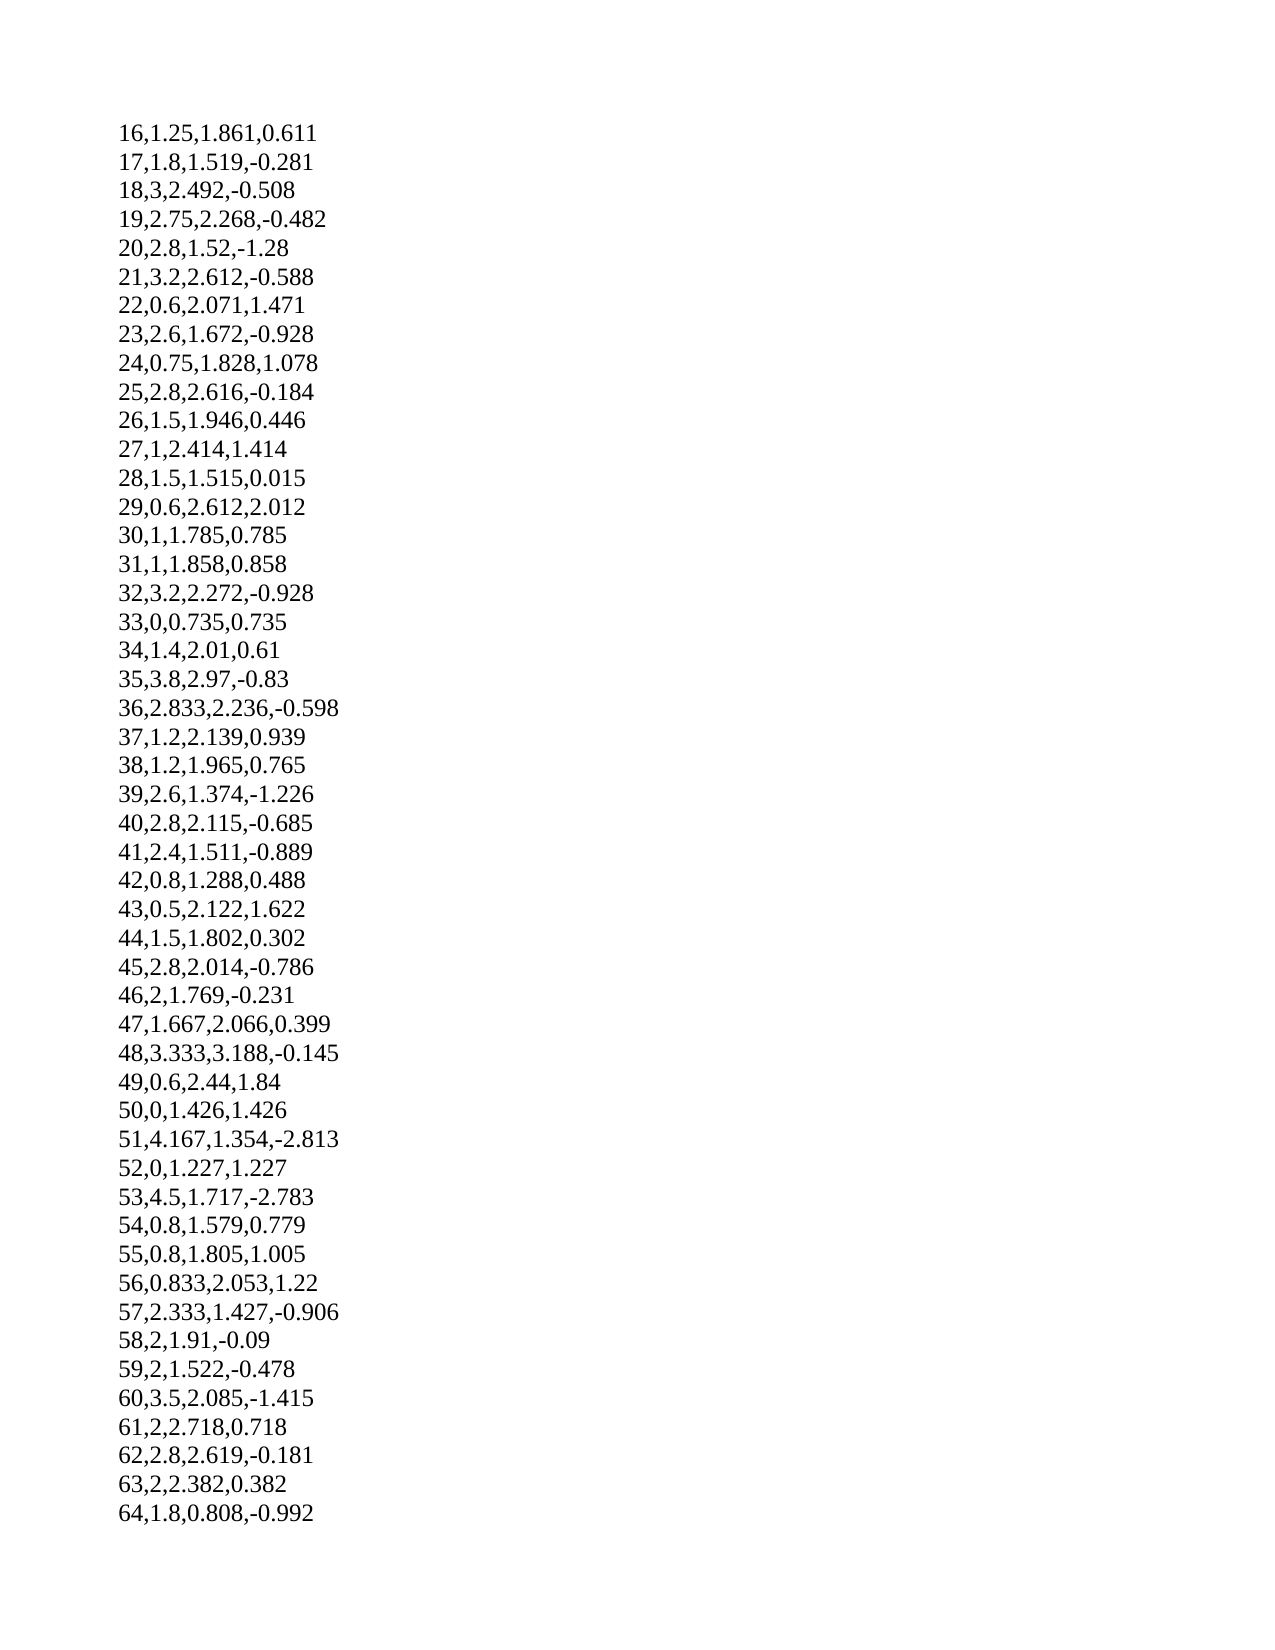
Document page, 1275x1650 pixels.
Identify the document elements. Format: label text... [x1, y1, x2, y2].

text 50,0,1.426,1.426 [118, 1096, 1157, 1124]
text 45,2.8,2.014,-0.786 [118, 952, 1157, 981]
text 56,0.833,2.053,1.22 [118, 1268, 1157, 1297]
text 39,2.6,1.374,-1.226 [118, 779, 1157, 808]
text 35,3.8,2.97,-0.83 [118, 664, 1157, 693]
text 23,2.6,1.672,-0.928 [118, 319, 1157, 348]
text 22,0.6,2.071,1.471 [118, 291, 1157, 319]
text 32,3.2,2.272,-0.928 [118, 578, 1157, 607]
text 49,0.6,2.44,1.84 [118, 1067, 1157, 1096]
text 37,1.2,2.139,0.939 [118, 722, 1157, 751]
text 38,1.2,1.965,0.765 [118, 751, 1157, 779]
text 19,2.75,2.268,-0.482 [118, 204, 1157, 233]
text 28,1.5,1.515,0.015 [118, 463, 1157, 492]
text 36,2.833,2.236,-0.598 [118, 693, 1157, 722]
text 47,1.667,2.066,0.399 [118, 1009, 1157, 1038]
text 59,2,1.522,-0.478 [118, 1354, 1157, 1383]
text 63,2,2.382,0.382 [118, 1469, 1157, 1498]
text 55,0.8,1.805,1.005 [118, 1239, 1157, 1268]
text 30,1,1.785,0.785 [118, 521, 1157, 549]
text 20,2.8,1.52,-1.28 [118, 233, 1157, 262]
text 41,2.4,1.511,-0.889 [118, 837, 1157, 866]
text 42,0.8,1.288,0.488 [118, 866, 1157, 894]
text 33,0,0.735,0.735 [118, 607, 1157, 636]
text 57,2.333,1.427,-0.906 [118, 1297, 1157, 1326]
text 44,1.5,1.802,0.302 [118, 923, 1157, 952]
text 58,2,1.91,-0.09 [118, 1326, 1157, 1354]
text 34,1.4,2.01,0.61 [118, 636, 1157, 664]
text 61,2,2.718,0.718 [118, 1412, 1157, 1441]
text 18,3,2.492,-0.508 [118, 176, 1157, 204]
text 46,2,1.769,-0.231 [118, 981, 1157, 1009]
text 43,0.5,2.122,1.622 [118, 894, 1157, 923]
text 52,0,1.227,1.227 [118, 1153, 1157, 1182]
text 26,1.5,1.946,0.446 [118, 406, 1157, 434]
text 24,0.75,1.828,1.078 [118, 348, 1157, 377]
text 62,2.8,2.619,-0.181 [118, 1441, 1157, 1469]
text 51,4.167,1.354,-2.813 [118, 1124, 1157, 1153]
text 48,3.333,3.188,-0.145 [118, 1038, 1157, 1067]
text 21,3.2,2.612,-0.588 [118, 262, 1157, 291]
text 16,1.25,1.861,0.611 [118, 118, 1157, 147]
text 54,0.8,1.579,0.779 [118, 1211, 1157, 1239]
text 60,3.5,2.085,-1.415 [118, 1383, 1157, 1412]
text 25,2.8,2.616,-0.184 [118, 377, 1157, 406]
text 53,4.5,1.717,-2.783 [118, 1182, 1157, 1211]
text 64,1.8,0.808,-0.992 [118, 1498, 1157, 1527]
text 27,1,2.414,1.414 [118, 434, 1157, 463]
text 31,1,1.858,0.858 [118, 549, 1157, 578]
text 29,0.6,2.612,2.012 [118, 492, 1157, 521]
text 40,2.8,2.115,-0.685 [118, 808, 1157, 837]
text 17,1.8,1.519,-0.281 [118, 147, 1157, 176]
